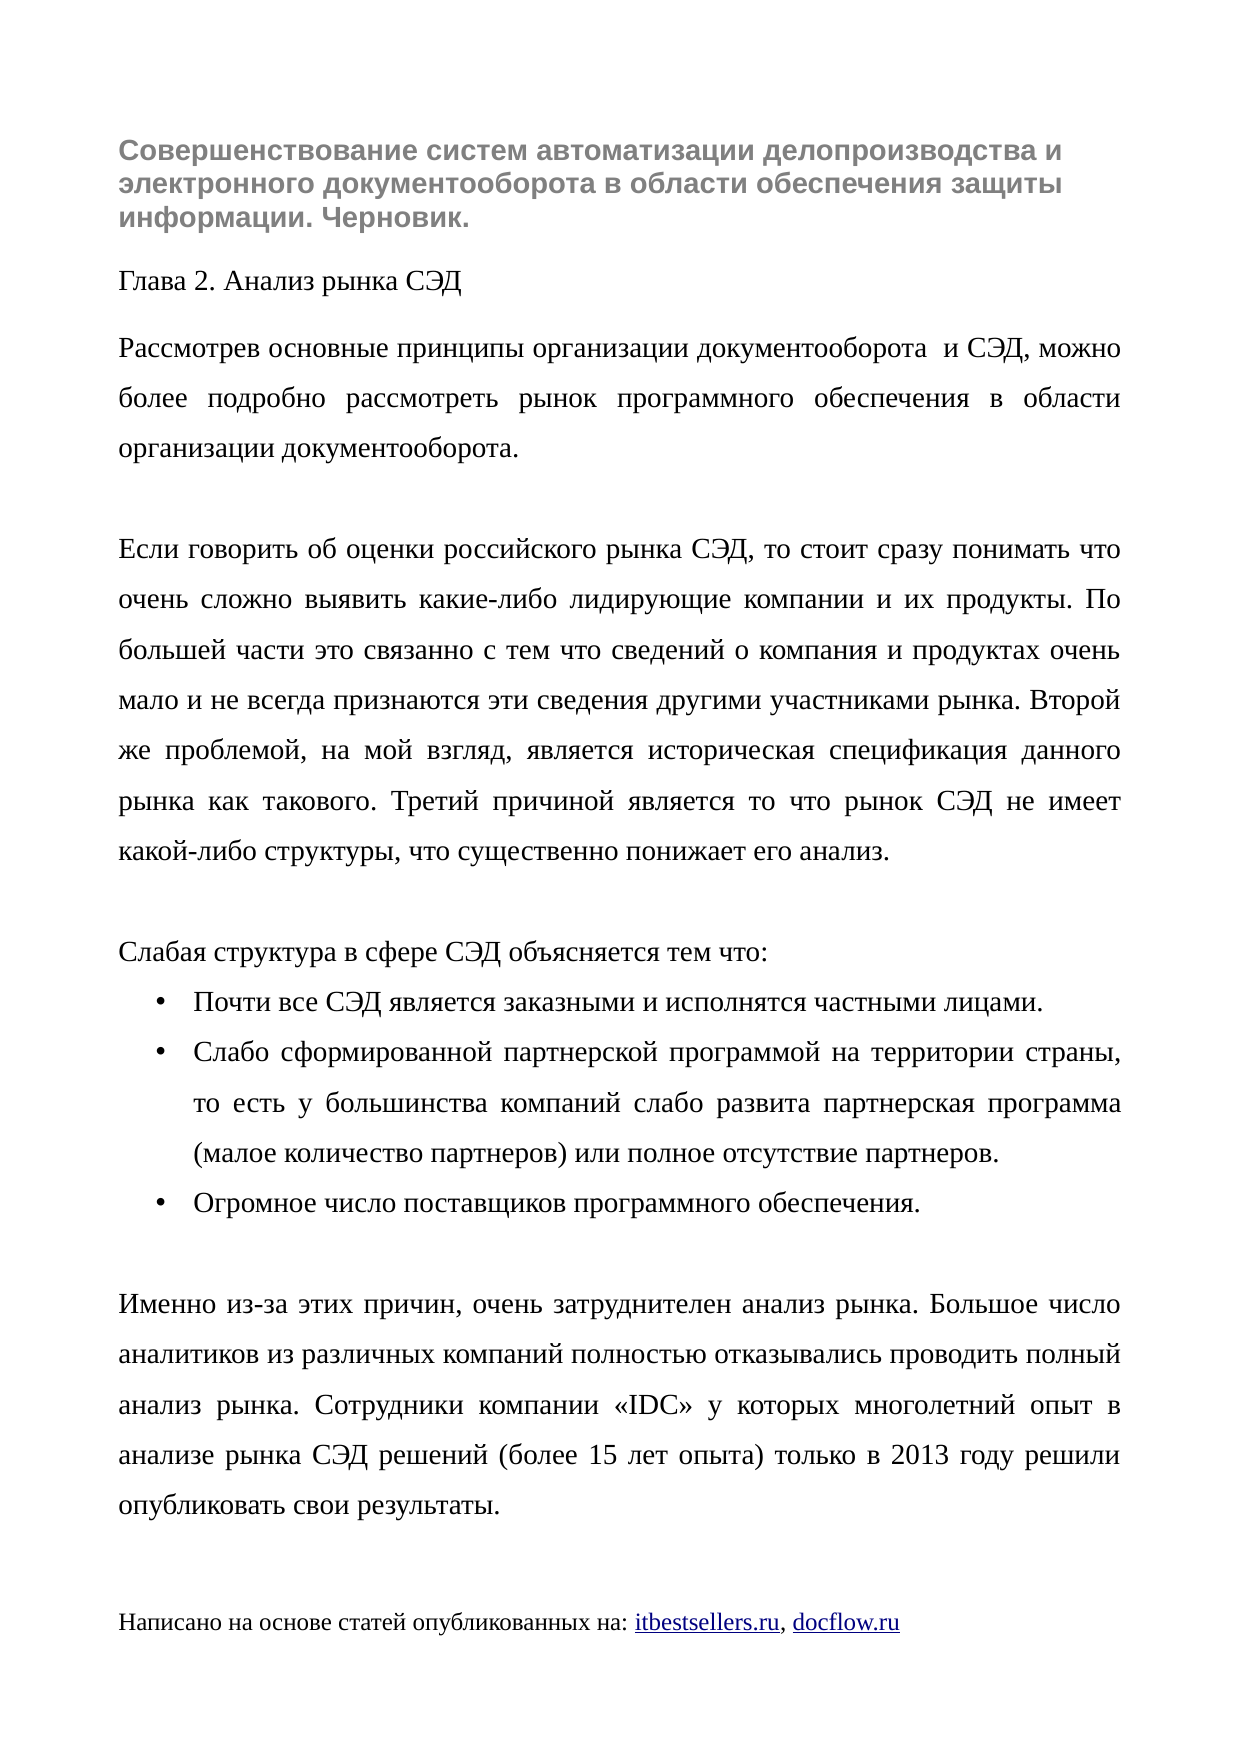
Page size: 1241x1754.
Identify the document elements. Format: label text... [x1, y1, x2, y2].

list Огромное число поставщиков программного обеспечения. [156, 1185, 1122, 1219]
text Глава 2. Анализ рынка СЭД [118, 263, 1122, 296]
list Почти все СЭД является заказными и исполнятся частными лицами. [156, 984, 1122, 1018]
text Если говорить об оценки российского рынка СЭД, то стоит сразу понимать что очень сложно выявить какие-либо лидирующие компании и их продукты. По большей части это связанно с тем что сведений о компания и продуктах очень мало и не всегда признаются эти сведения другими участниками рынка. Второй же проблемой, на мой взгляд, является историческая спецификация данного рынка как такового. Третий причиной является то что рынок СЭД не имеет какой-либо структуры, что существенно понижает его анализ. [118, 531, 1122, 867]
text Рассмотрев основные принципы организации документооборота и СЭД, можно более подробно рассмотреть рынок программного обеспечения в области организации документооборота. [118, 330, 1122, 464]
list Слабо сформированной партнерской программой на территории страны, то есть у большинства компаний слабо развита партнерская программа (малое количество партнеров) или полное отсутствие партнеров. [156, 1034, 1122, 1169]
text Слабая структура в сфере СЭД объясняется тем что: [118, 934, 1122, 967]
text Именно из-за этих причин, очень затруднителен анализ рынка. Большое число аналитиков из различных компаний полностью отказывались проводить полный анализ рынка. Сотрудники компании «IDC» у которых многолетний опыт в анализе рынка СЭД решений (более 15 лет опыта) только в 2013 году решили опубликовать свои результаты. [118, 1286, 1122, 1521]
